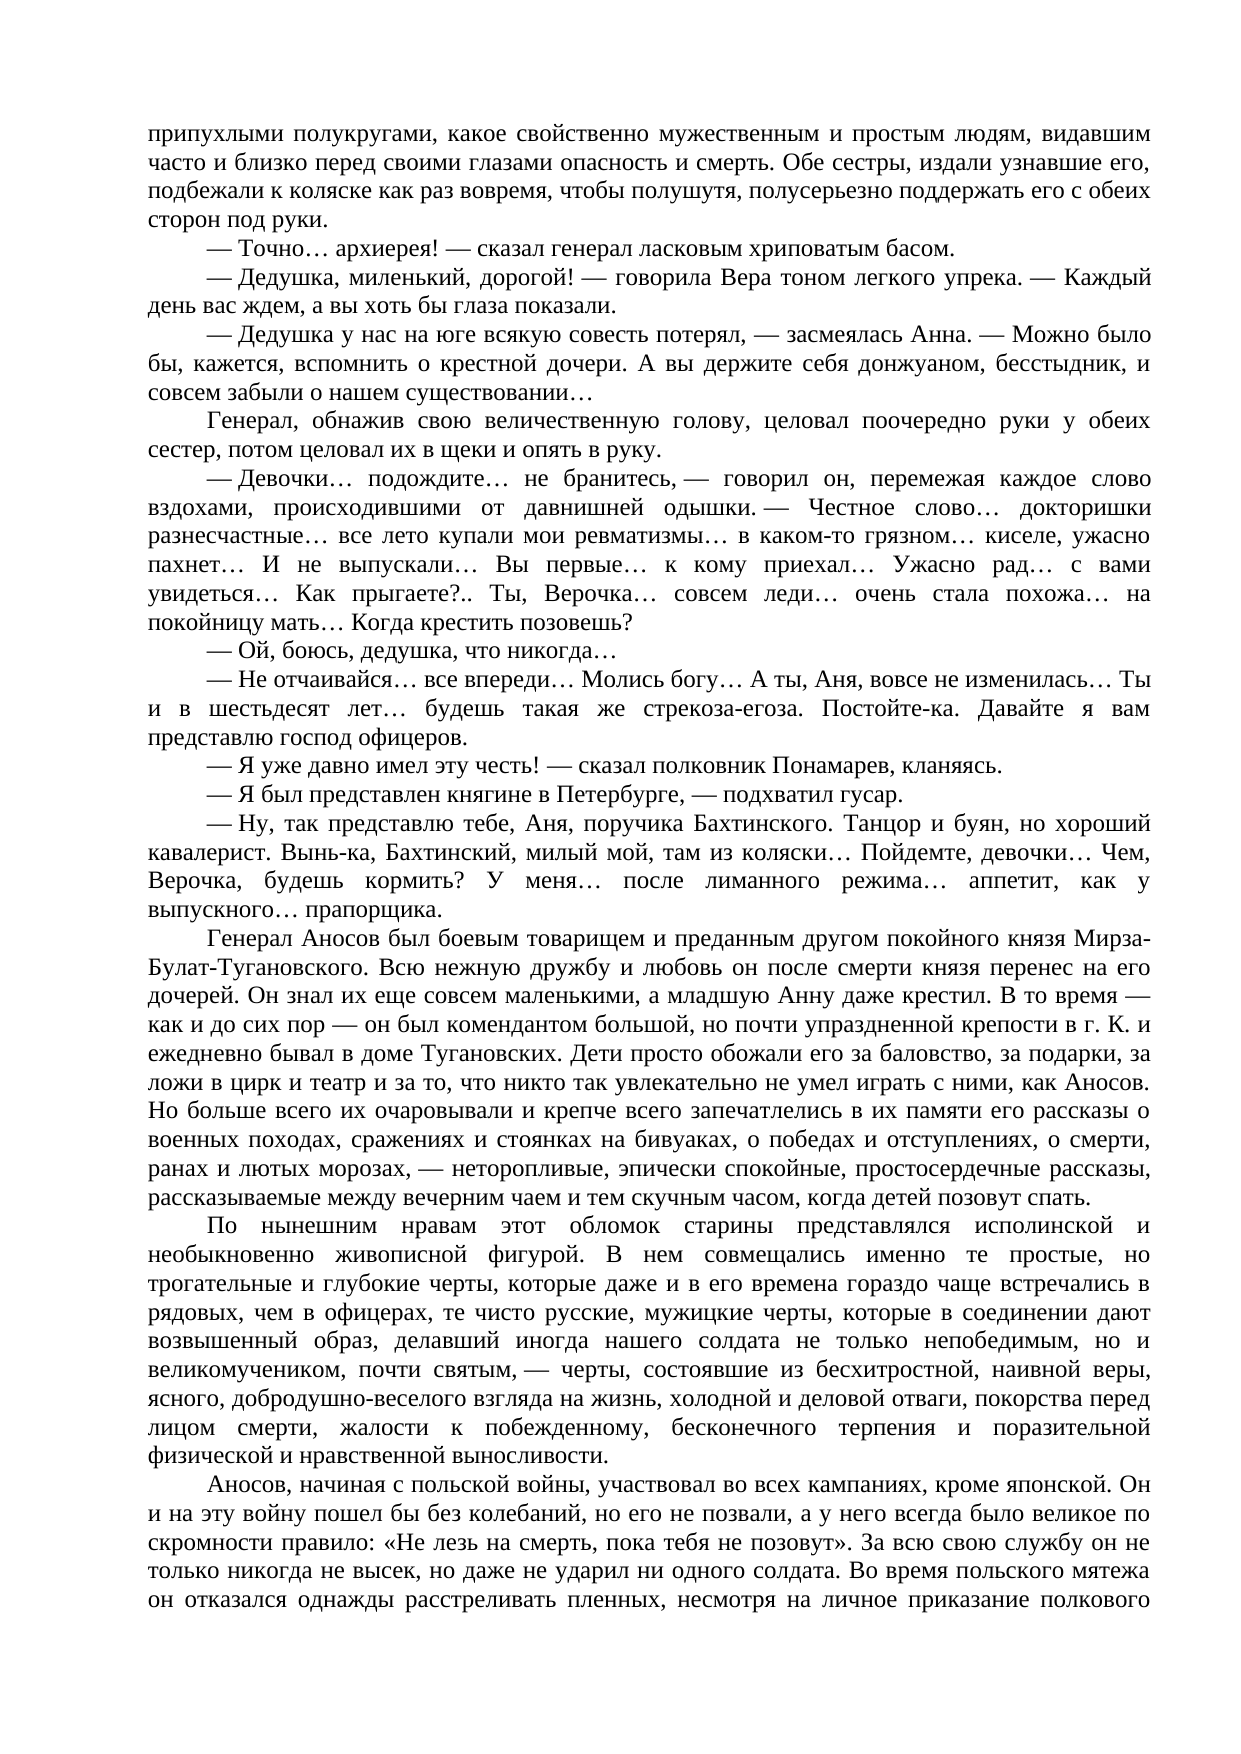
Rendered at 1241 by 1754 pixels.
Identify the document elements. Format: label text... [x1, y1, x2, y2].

text — Не отчаивайся… все впереди… Молись богу… А ты, Аня, вовсе не изменилась… Ты и в шестьдесят лет… будешь такая же стрекоза-егоза. Постойте-ка. Давайте я вам представлю господ офицеров. [148, 664, 1152, 751]
text — Дедушка, миленький, дорогой! — говорила Вера тоном легкого упрека. — Каждый день вас ждем, а вы хоть бы глаза показали. [148, 262, 1152, 319]
text — Я уже давно имел эту честь! — сказал полковник Понамарев, кланяясь. [148, 751, 1152, 779]
text — Ой, боюсь, дедушка, что никогда… [148, 636, 1152, 664]
text Генерал Аносов был боевым товарищем и преданным другом покойного князя Мирза-Булат-Тугановского. Всю нежную дружбу и любовь он после смерти князя перенес на его дочерей. Он знал их еще совсем маленькими, а младшую Анну даже крестил. В то время — как и до сих пор — он был комендантом большой, но почти упраздненной крепости в г. К. и ежедневно бывал в доме Тугановских. Дети просто обожали его за баловство, за подарки, за ложи в цирк и театр и за то, что никто так увлекательно не умел играть с ними, как Аносов. Но больше всего их очаровывали и крепче всего запечатлелись в их памяти его рассказы о военных походах, сражениях и стоянках на бивуаках, о победах и отступлениях, о смерти, ранах и лютых морозах, — неторопливые, эпически спокойные, простосердечные рассказы, рассказываемые между вечерним чаем и тем скучным часом, когда детей позовут спать. [148, 923, 1152, 1211]
text По нынешним нравам этот обломок старины представлялся исполинской и необыкновенно живописной фигурой. В нем совмещались именно те простые, но трогательные и глубокие черты, которые даже и в его времена гораздо чаще встречались в рядовых, чем в офицерах, те чисто русские, мужицкие черты, которые в соединении дают возвышенный образ, делавший иногда нашего солдата не только непобедимым, но и великомучеником, почти святым, — черты, состоявшие из бесхитростной, наивной веры, ясного, добродушно-веселого взгляда на жизнь, холодной и деловой отваги, покорства перед лицом смерти, жалости к побежденному, бесконечного терпения и поразительной физической и нравственной выносливости. [148, 1211, 1152, 1469]
text Аносов, начиная с польской войны, участвовал во всех кампаниях, кроме японской. Он и на эту войну пошел бы без колебаний, но его не позвали, а у него всегда было великое по скромности правило: «Не лезь на смерть, пока тебя не позовут». За всю свою службу он не только никогда не высек, но даже не ударил ни одного солдата. Во время польского мятежа он отказался однажды расстреливать пленных, несмотря на личное приказание полкового [148, 1469, 1152, 1613]
text — Девочки… подождите… не бранитесь, — говорил он, перемежая каждое слово вздохами, происходившими от давнишней одышки. — Честное слово… докторишки разнесчастные… все лето купали мои ревматизмы… в каком-то грязном… киселе, ужасно пахнет… И не выпускали… Вы первые… к кому приехал… Ужасно рад… с вами увидеться… Как прыгаете?.. Ты, Верочка… совсем леди… очень стала похожа… на покойницу мать… Когда крестить позовешь? [148, 463, 1152, 636]
text — Ну, так представлю тебе, Аня, поручика Бахтинского. Танцор и буян, но хороший кавалерист. Вынь-ка, Бахтинский, милый мой, там из коляски… Пойдемте, девочки… Чем, Верочка, будешь кормить? У меня… после лиманного режима… аппетит, как у выпускного… прапорщика. [148, 808, 1152, 923]
text — Я был представлен княгине в Петербурге, — подхватил гусар. [148, 779, 1152, 808]
text — Дедушка у нас на юге всякую совесть потерял, — засмеялась Анна. — Можно было бы, кажется, вспомнить о крестной дочери. А вы держите себя донжуаном, бесстыдник, и совсем забыли о нашем существовании… [148, 319, 1152, 406]
text Генерал, обнажив свою величественную голову, целовал поочередно руки у обеих сестер, потом целовал их в щеки и опять в руку. [148, 406, 1152, 463]
text — Точно… архиерея! — сказал генерал ласковым хриповатым басом. [148, 233, 1152, 262]
text припухлыми полукругами, какое свойственно мужественным и простым людям, видавшим часто и близко перед своими глазами опасность и смерть. Обе сестры, издали узнавшие его, подбежали к коляске как раз вовремя, чтобы полушутя, полусерьезно поддержать его с обеих сторон под руки. [148, 118, 1152, 233]
